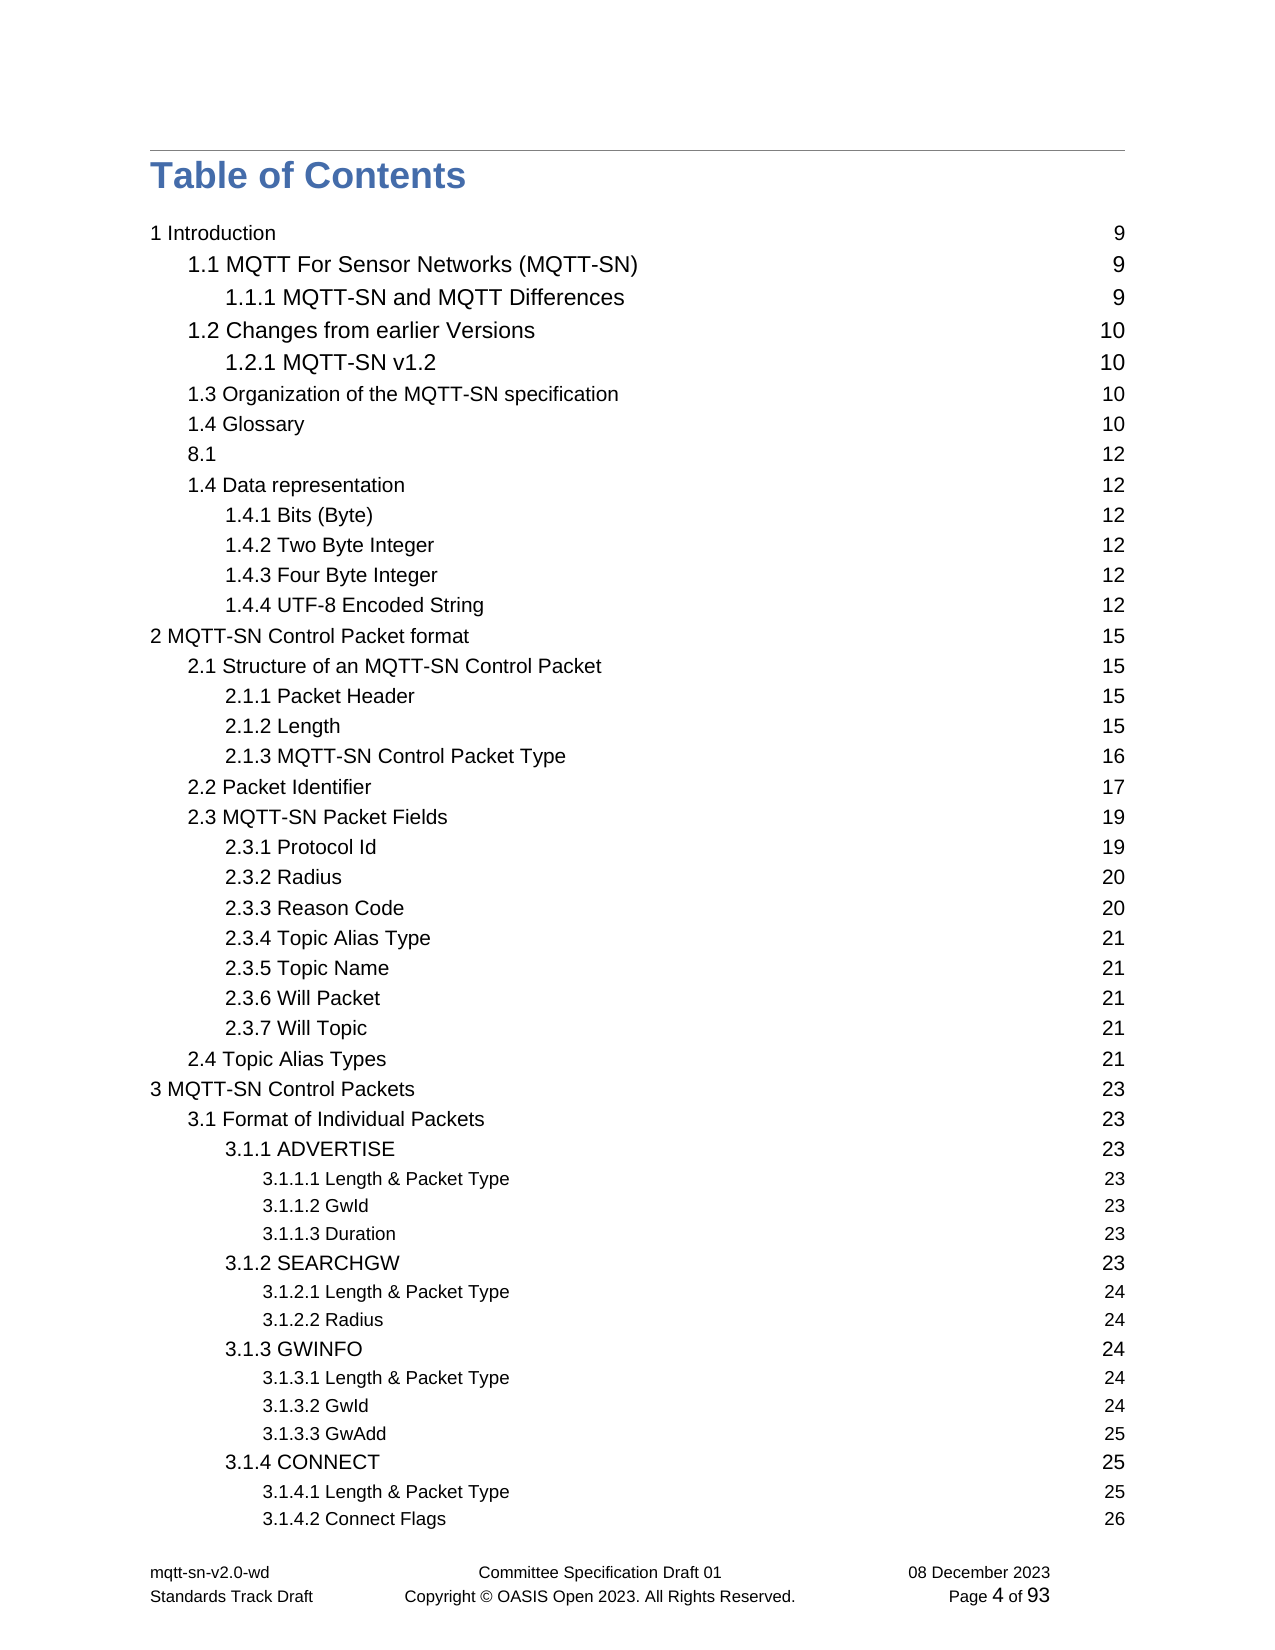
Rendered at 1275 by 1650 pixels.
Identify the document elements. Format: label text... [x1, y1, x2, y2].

text 3.1.1.3 Duration 23 [262, 1223, 1125, 1244]
text 3.1.3.1 Length & Packet Type 24 [262, 1367, 1125, 1388]
text 3.1.3.2 GwId 24 [262, 1394, 1125, 1416]
text 3.1.3 GWINFO 24 [225, 1337, 1125, 1361]
text 1.2.1 MQTT-SN v1.2 10 [225, 349, 1125, 376]
text 3 MQTT-SN Control Packets 23 [150, 1077, 1125, 1101]
text 2.3.7 Will Topic 21 [225, 1016, 1125, 1040]
text 1.2 Changes from earlier Versions 10 [187, 317, 1125, 343]
text 3.1.2.1 Length & Packet Type 24 [262, 1281, 1125, 1302]
text 1.4 Data representation 12 [187, 472, 1125, 496]
text 2.3.2 Radius 20 [225, 865, 1125, 889]
text 2.1.1 Packet Header 15 [225, 684, 1125, 708]
text 2.3.3 Reason Code 20 [225, 895, 1125, 919]
text 1.4 Glossary 10 [187, 412, 1125, 436]
text 3.1.4.2 Connect Flags 26 [262, 1508, 1125, 1530]
text 2.4 Topic Alias Types 21 [187, 1046, 1125, 1070]
text 1.4.2 Two Byte Integer 12 [225, 533, 1125, 557]
text 2.1.3 MQTT-SN Control Packet Type 16 [225, 744, 1125, 768]
text 3.1 Format of Individual Packets 23 [187, 1107, 1125, 1131]
text 3.1.1 ADVERTISE 23 [225, 1137, 1125, 1161]
text 2.3.1 Protocol Id 19 [225, 835, 1125, 859]
text 1.1 MQTT For Sensor Networks (MQTT-SN) 9 [187, 251, 1125, 278]
text 2.1 Structure of an MQTT-SN Control Packet 15 [187, 654, 1125, 678]
text 2.2 Packet Identifier 17 [187, 774, 1125, 798]
text 2.3 MQTT-SN Packet Fields 19 [187, 805, 1125, 829]
text 3.1.2.2 Radius 24 [262, 1309, 1125, 1330]
text 2.3.6 Will Packet 21 [225, 986, 1125, 1010]
text 2.1.2 Length 15 [225, 714, 1125, 738]
text 3.1.3.3 GwAdd 25 [262, 1422, 1125, 1444]
text 2 MQTT-SN Control Packet format 15 [150, 623, 1125, 647]
text 8.1 12 [187, 442, 1125, 466]
text 3.1.4.1 Length & Packet Type 25 [262, 1480, 1125, 1502]
text 2.3.4 Topic Alias Type 21 [225, 926, 1125, 949]
text 3.1.2 SEARCHGW 23 [225, 1251, 1125, 1275]
text 2.3.5 Topic Name 21 [225, 956, 1125, 980]
text 3.1.4 CONNECT 25 [225, 1450, 1125, 1474]
text Table of Contents [150, 151, 1125, 196]
text 3.1.1.2 GwId 23 [262, 1195, 1125, 1217]
text 3.1.1.1 Length & Packet Type 23 [262, 1167, 1125, 1189]
text 1 Introduction 9 [150, 221, 1125, 245]
text 1.3 Organization of the MQTT-SN specification 10 [187, 382, 1125, 406]
text 1.1.1 MQTT-SN and MQTT Differences 9 [225, 284, 1125, 310]
text 1.4.4 UTF-8 Encoded String 12 [225, 593, 1125, 617]
text 1.4.1 Bits (Byte) 12 [225, 503, 1125, 527]
text 1.4.3 Four Byte Integer 12 [225, 563, 1125, 587]
